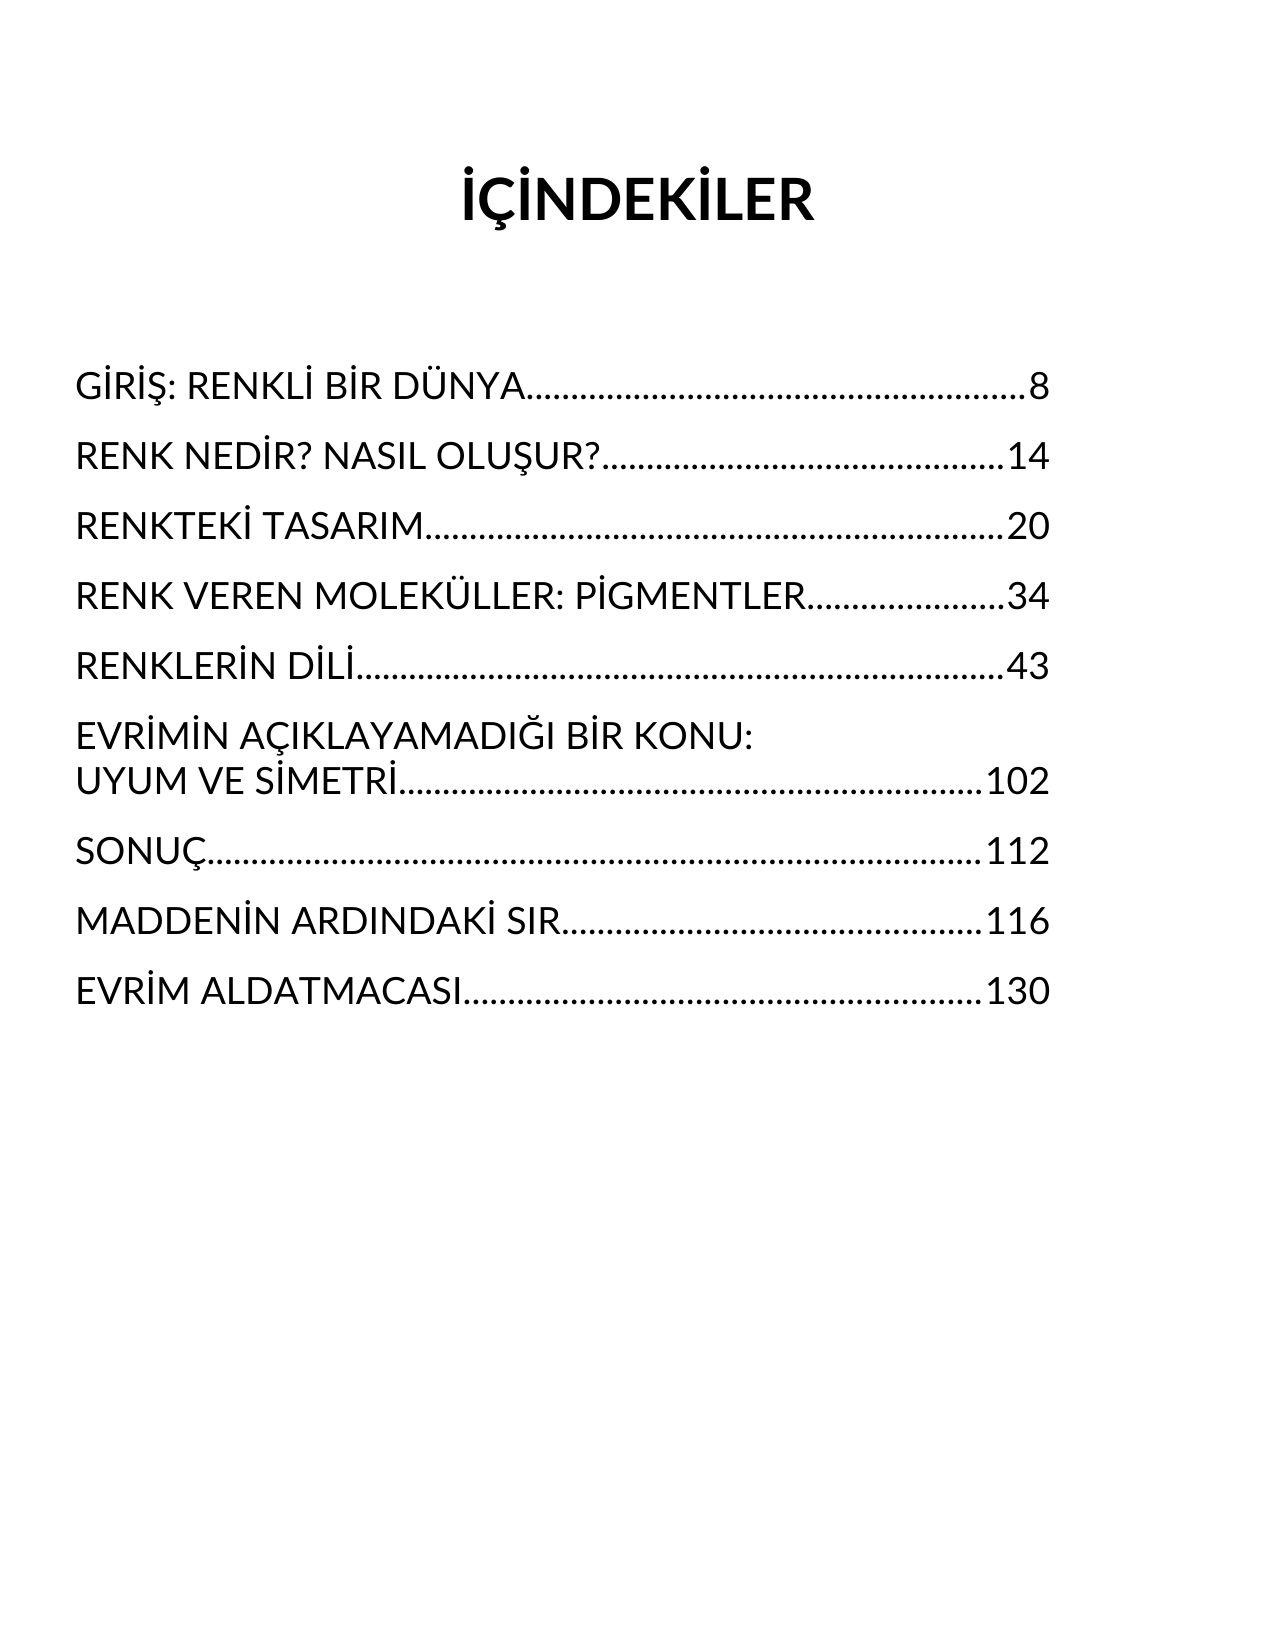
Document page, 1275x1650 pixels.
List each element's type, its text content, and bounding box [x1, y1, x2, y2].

subtitle MADDENİN ARDINDAKİ SIR 116 [75, 897, 1200, 942]
subtitle GİRİŞ: RENKLİ BİR DÜNYA 8 [75, 362, 1200, 407]
subtitle İÇİNDEKİLER [75, 162, 1200, 232]
subtitle EVRİMİN AÇIKLAYAMADIĞI BİR KONU: UYUM VE SİMETRİ 102 [75, 712, 1200, 802]
subtitle RENK VEREN MOLEKÜLLER: PİGMENTLER 34 [75, 572, 1200, 617]
subtitle RENK NEDİR? NASIL OLUŞUR? 14 [75, 432, 1200, 477]
subtitle RENKTEKİ TASARIM 20 [75, 502, 1200, 547]
subtitle RENKLERİN DİLİ 43 [75, 642, 1200, 687]
subtitle SONUÇ 112 [75, 827, 1200, 872]
subtitle EVRİM ALDATMACASI 130 [75, 967, 1200, 1012]
